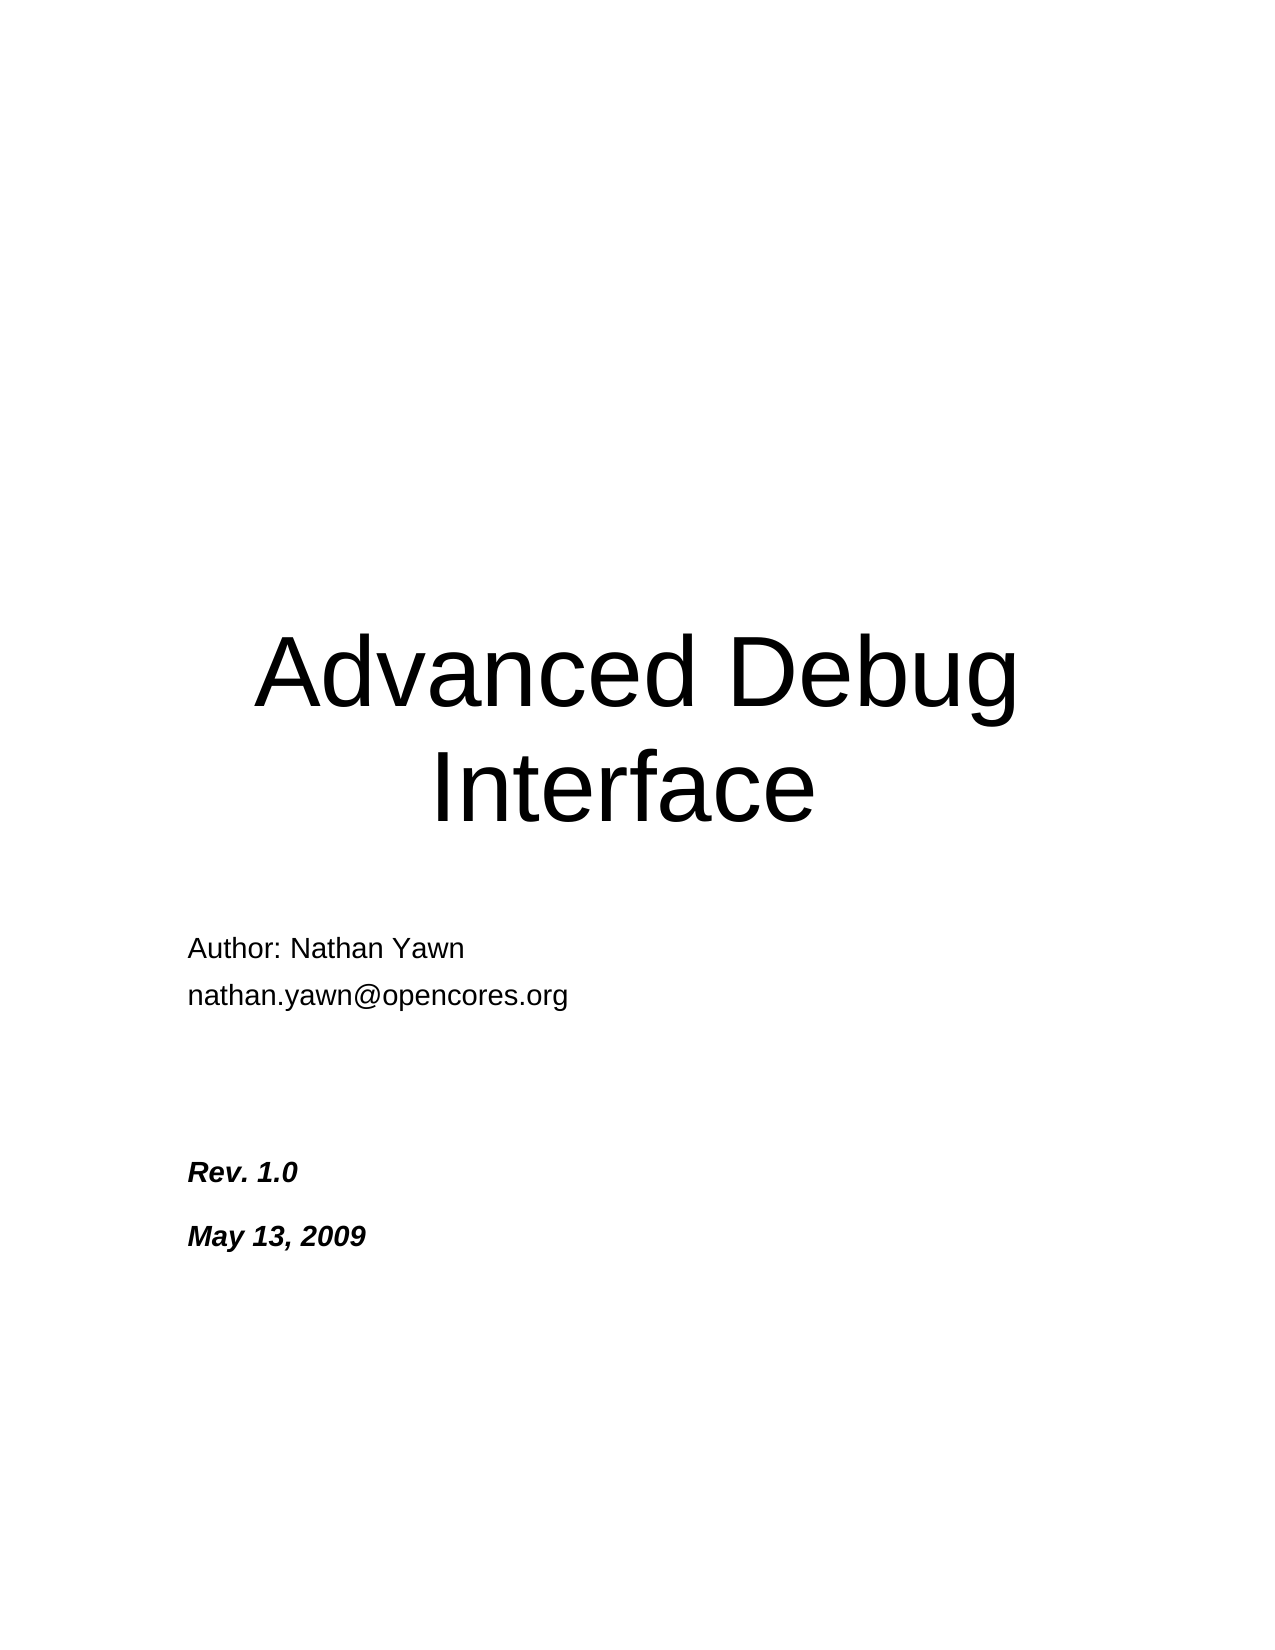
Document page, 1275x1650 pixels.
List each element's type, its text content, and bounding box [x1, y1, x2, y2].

text Author: Nathan Yawn [187, 932, 1087, 965]
text nathan.yawn@opencores.org [187, 978, 1087, 1011]
title Advanced Debug Interface [187, 613, 1087, 843]
subtitle Rev. 1.0 [187, 1155, 1087, 1188]
subtitle May 13, 2009 [187, 1219, 1087, 1253]
